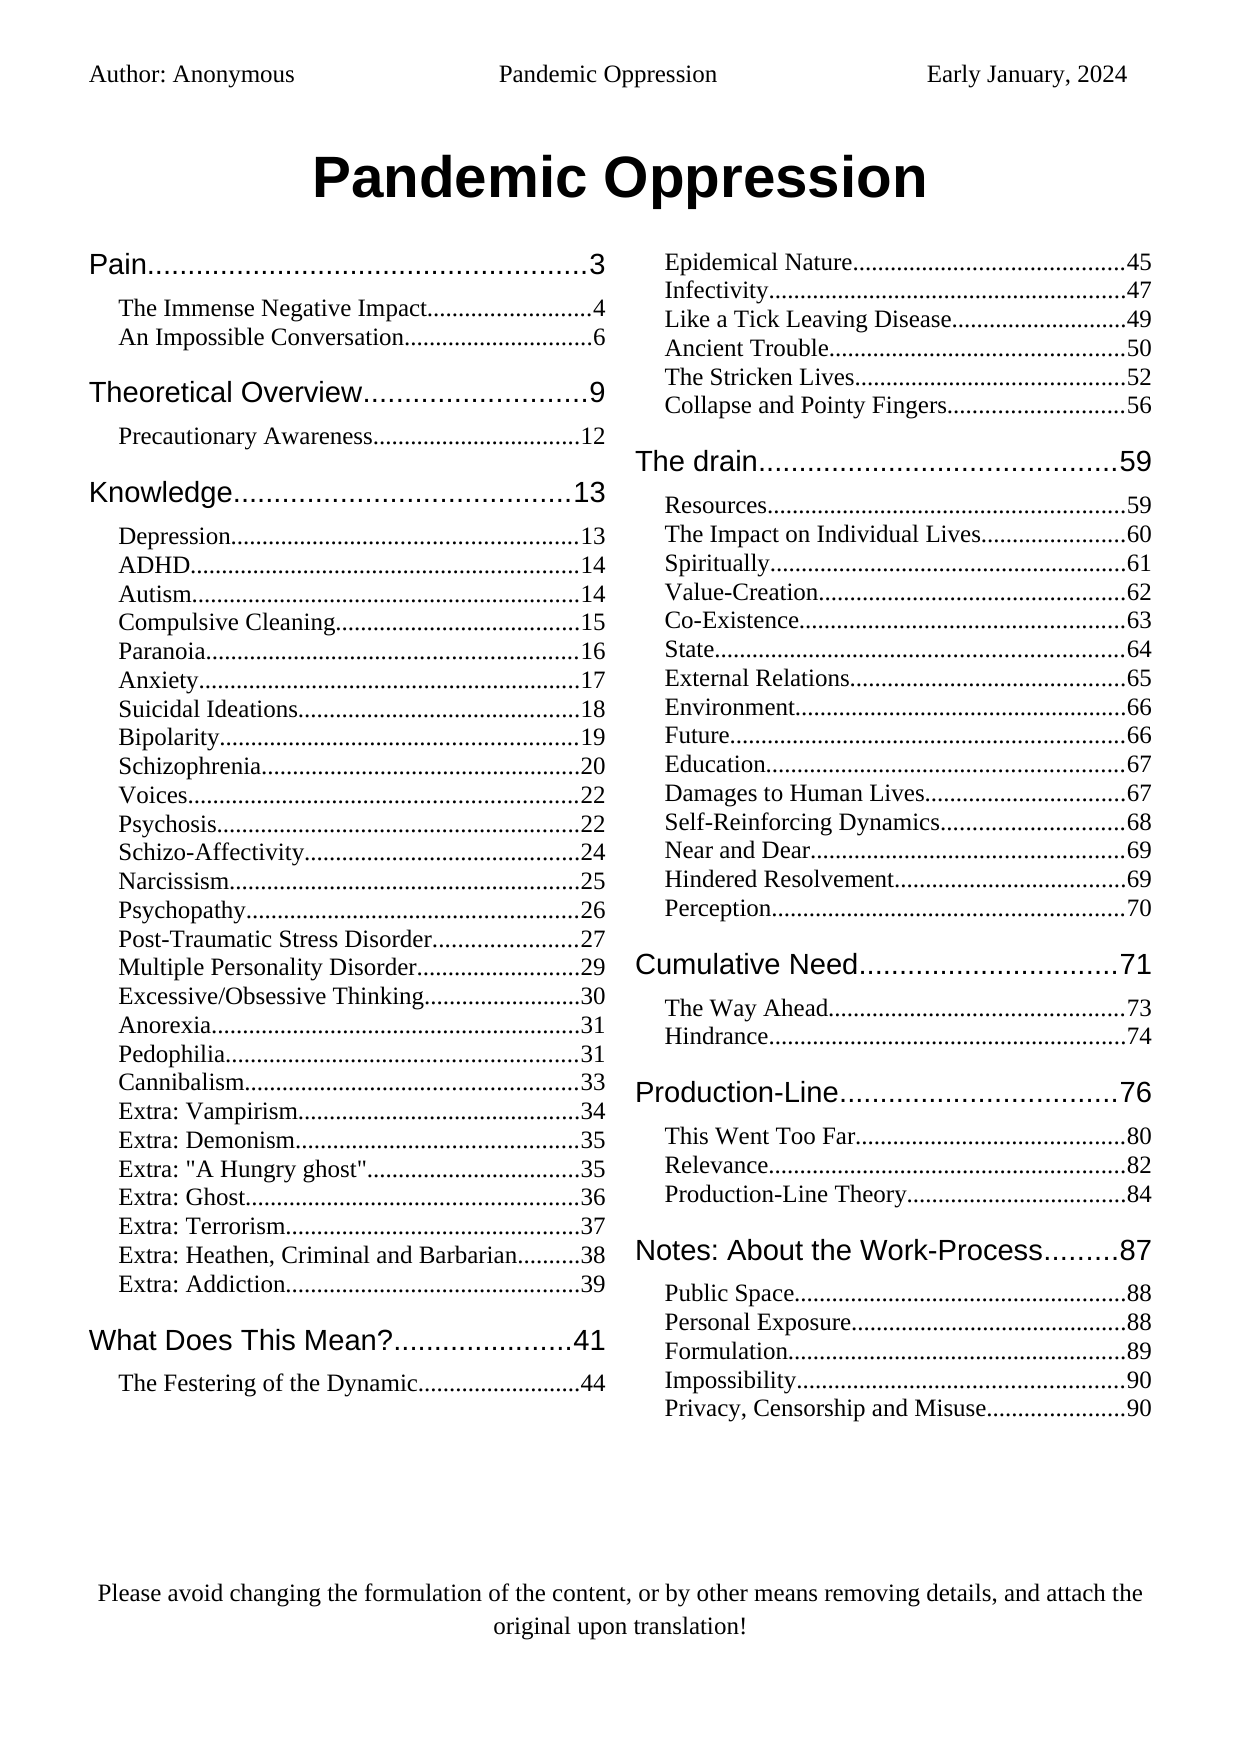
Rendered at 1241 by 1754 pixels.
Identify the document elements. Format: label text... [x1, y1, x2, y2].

subtitle Production-Line 76 [635, 1075, 1152, 1109]
text Privacy, Censorship and Misuse 90 [664, 1393, 1152, 1422]
text Like a Tick Leaving Disease 49 [664, 304, 1152, 333]
text Formulation 89 [664, 1336, 1152, 1365]
text Psychosis 22 [118, 809, 605, 837]
text Voices 22 [118, 780, 605, 809]
text Hindrance 74 [664, 1021, 1152, 1050]
text Spiritually 61 [664, 548, 1152, 577]
text Precautionary Awareness 12 [118, 421, 605, 450]
text Paranoia 16 [118, 636, 605, 665]
text This Went Too Far 80 [664, 1121, 1152, 1150]
text Extra: Terrorism 37 [118, 1211, 605, 1240]
text Post-Traumatic Stress Disorder 27 [118, 924, 605, 952]
text Public Space 88 [664, 1278, 1152, 1307]
text Extra: Addiction 39 [118, 1269, 605, 1297]
text Excessive/Obsessive Thinking 30 [118, 981, 605, 1010]
subtitle Notes: About the Work-Process 87 [635, 1232, 1152, 1266]
text Environment 66 [664, 692, 1152, 720]
text Please avoid changing the formulation of the content, or by other means removing details, and attach the original upon translation! [88, 1578, 1152, 1640]
text Compulsive Cleaning 15 [118, 607, 605, 636]
text State 64 [664, 634, 1152, 663]
text Self-Reinforcing Dynamics 68 [664, 807, 1152, 835]
text Schizophrenia 20 [118, 751, 605, 780]
text Epidemical Nature 45 [664, 247, 1152, 276]
text Narcissism 25 [118, 866, 605, 895]
text Pedophilia 31 [118, 1039, 605, 1067]
title Pandemic Oppression [88, 142, 1152, 209]
text Anxiety 17 [118, 665, 605, 694]
text Near and Dear 69 [664, 835, 1152, 864]
text Future 66 [664, 720, 1152, 749]
text Multiple Personality Disorder 29 [118, 952, 605, 981]
text Production-Line Theory 84 [664, 1179, 1152, 1207]
text Hindered Resolvement 69 [664, 864, 1152, 893]
text Extra: Vampirism 34 [118, 1096, 605, 1125]
text Extra: Demonism 35 [118, 1125, 605, 1154]
text The Way Ahead 73 [664, 993, 1152, 1021]
text Schizo-Affectivity 24 [118, 837, 605, 866]
text Ancient Trouble 50 [664, 333, 1152, 362]
text Infectivity 47 [664, 276, 1152, 304]
subtitle The drain 59 [635, 444, 1152, 478]
text The Immense Negative Impact 4 [118, 293, 605, 322]
text The Festering of the Dynamic 44 [118, 1368, 605, 1397]
text Impossibility 90 [664, 1365, 1152, 1393]
text Collapse and Pointy Fingers 56 [664, 391, 1152, 419]
text Psychopathy 26 [118, 895, 605, 924]
text ADHD 14 [118, 550, 605, 579]
text Anorexia 31 [118, 1010, 605, 1039]
text Co-Existence 63 [664, 605, 1152, 634]
subtitle Pain 3 [88, 247, 605, 280]
text Damages to Human Lives 67 [664, 778, 1152, 807]
text Education 67 [664, 749, 1152, 778]
text Autism 14 [118, 579, 605, 607]
text Cannibalism 33 [118, 1067, 605, 1096]
text Resources 59 [664, 490, 1152, 519]
subtitle Knowledge 13 [88, 475, 605, 509]
subtitle Theoretical Overview 9 [88, 375, 605, 409]
text Value-Creation 62 [664, 577, 1152, 605]
text Extra: "A Hungry ghost" 35 [118, 1154, 605, 1182]
text Bipolarity 19 [118, 722, 605, 751]
text An Impossible Conversation 6 [118, 322, 605, 350]
text Relevance 82 [664, 1150, 1152, 1179]
text The Stricken Lives 52 [664, 362, 1152, 391]
text Perception 70 [664, 893, 1152, 922]
text Extra: Ghost 36 [118, 1182, 605, 1211]
subtitle Cumulative Need 71 [635, 947, 1152, 980]
text External Relations 65 [664, 663, 1152, 692]
subtitle What Does This Mean? 41 [88, 1322, 605, 1356]
text Personal Exposure 88 [664, 1307, 1152, 1336]
text The Impact on Individual Lives 60 [664, 519, 1152, 548]
text Suicidal Ideations 18 [118, 694, 605, 722]
text Extra: Heathen, Criminal and Barbarian 38 [118, 1240, 605, 1269]
text Depression 13 [118, 521, 605, 550]
